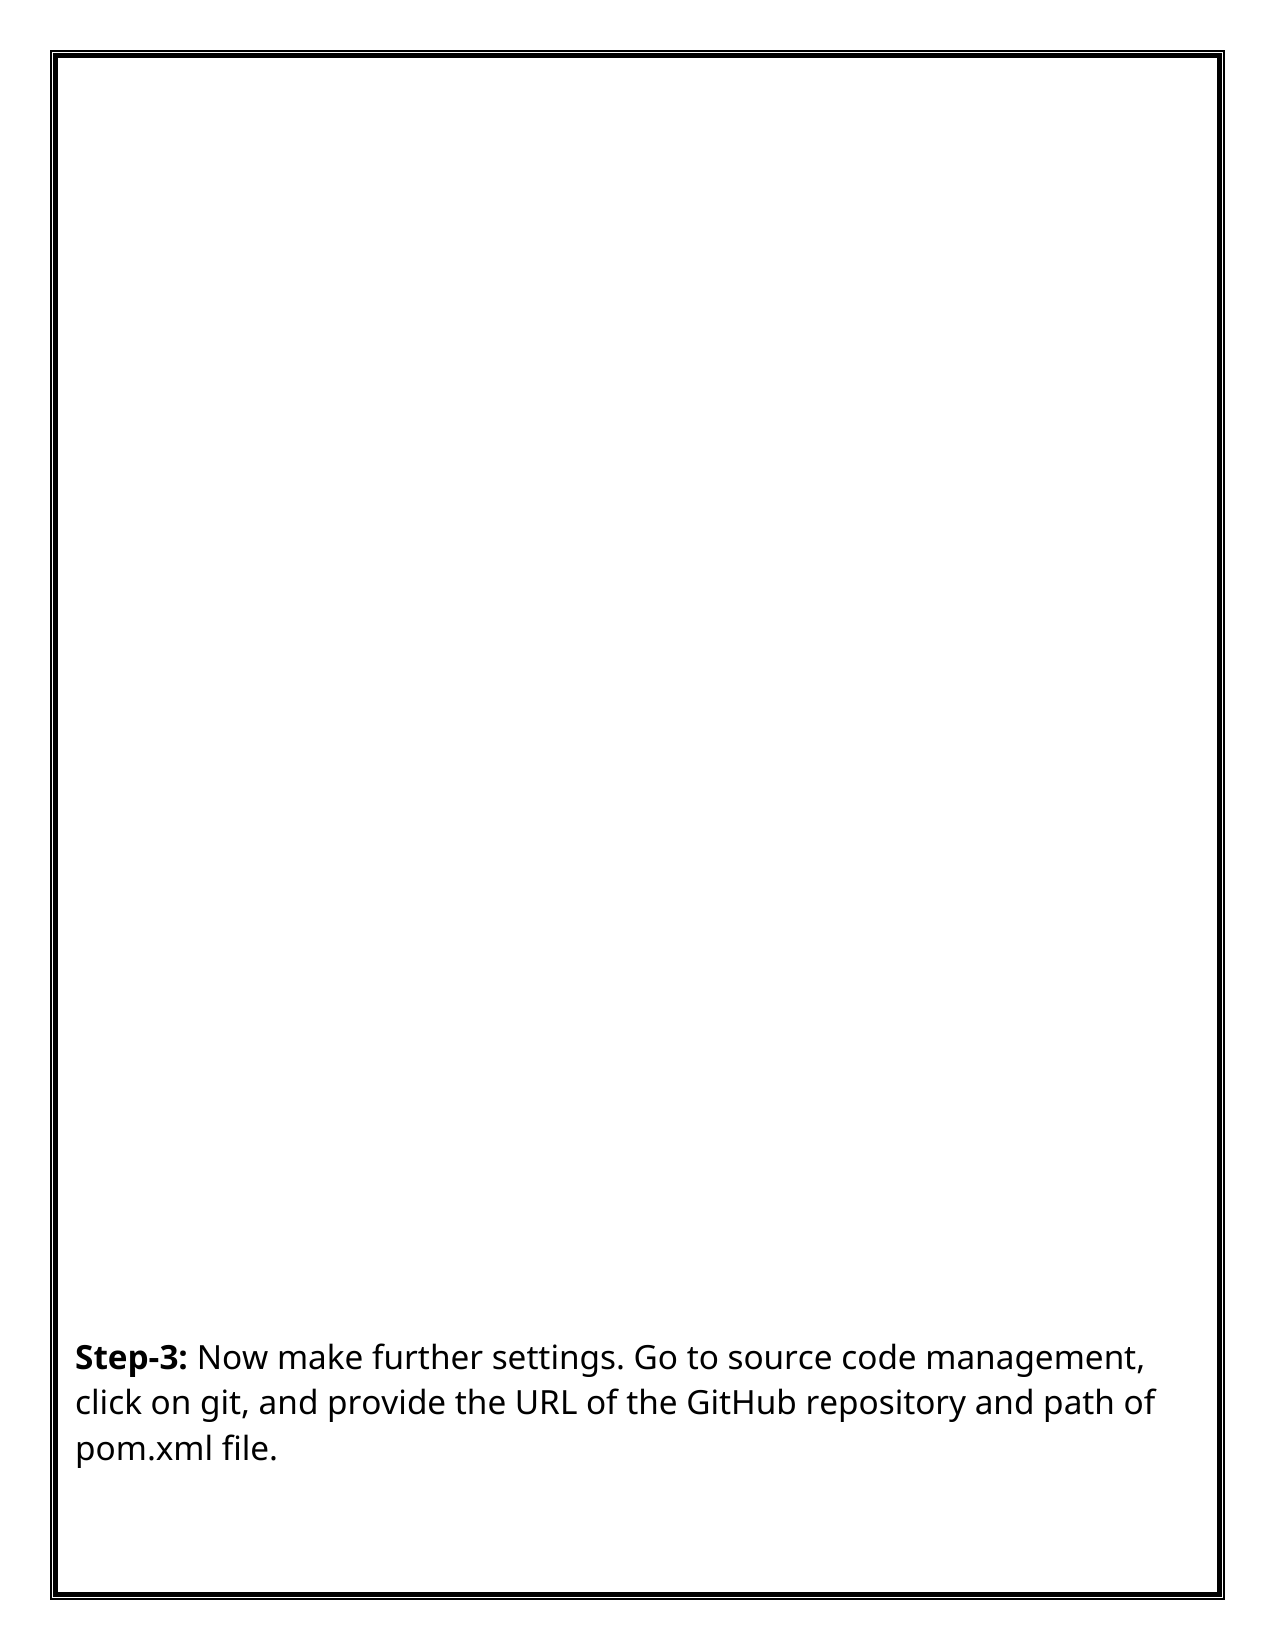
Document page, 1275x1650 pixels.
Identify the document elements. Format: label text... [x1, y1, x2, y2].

text Step-3: Now make further settings. Go to source code management, click on git, and provide the URL of the GitHub repository and path of pom.xml file. [75, 1334, 1200, 1470]
